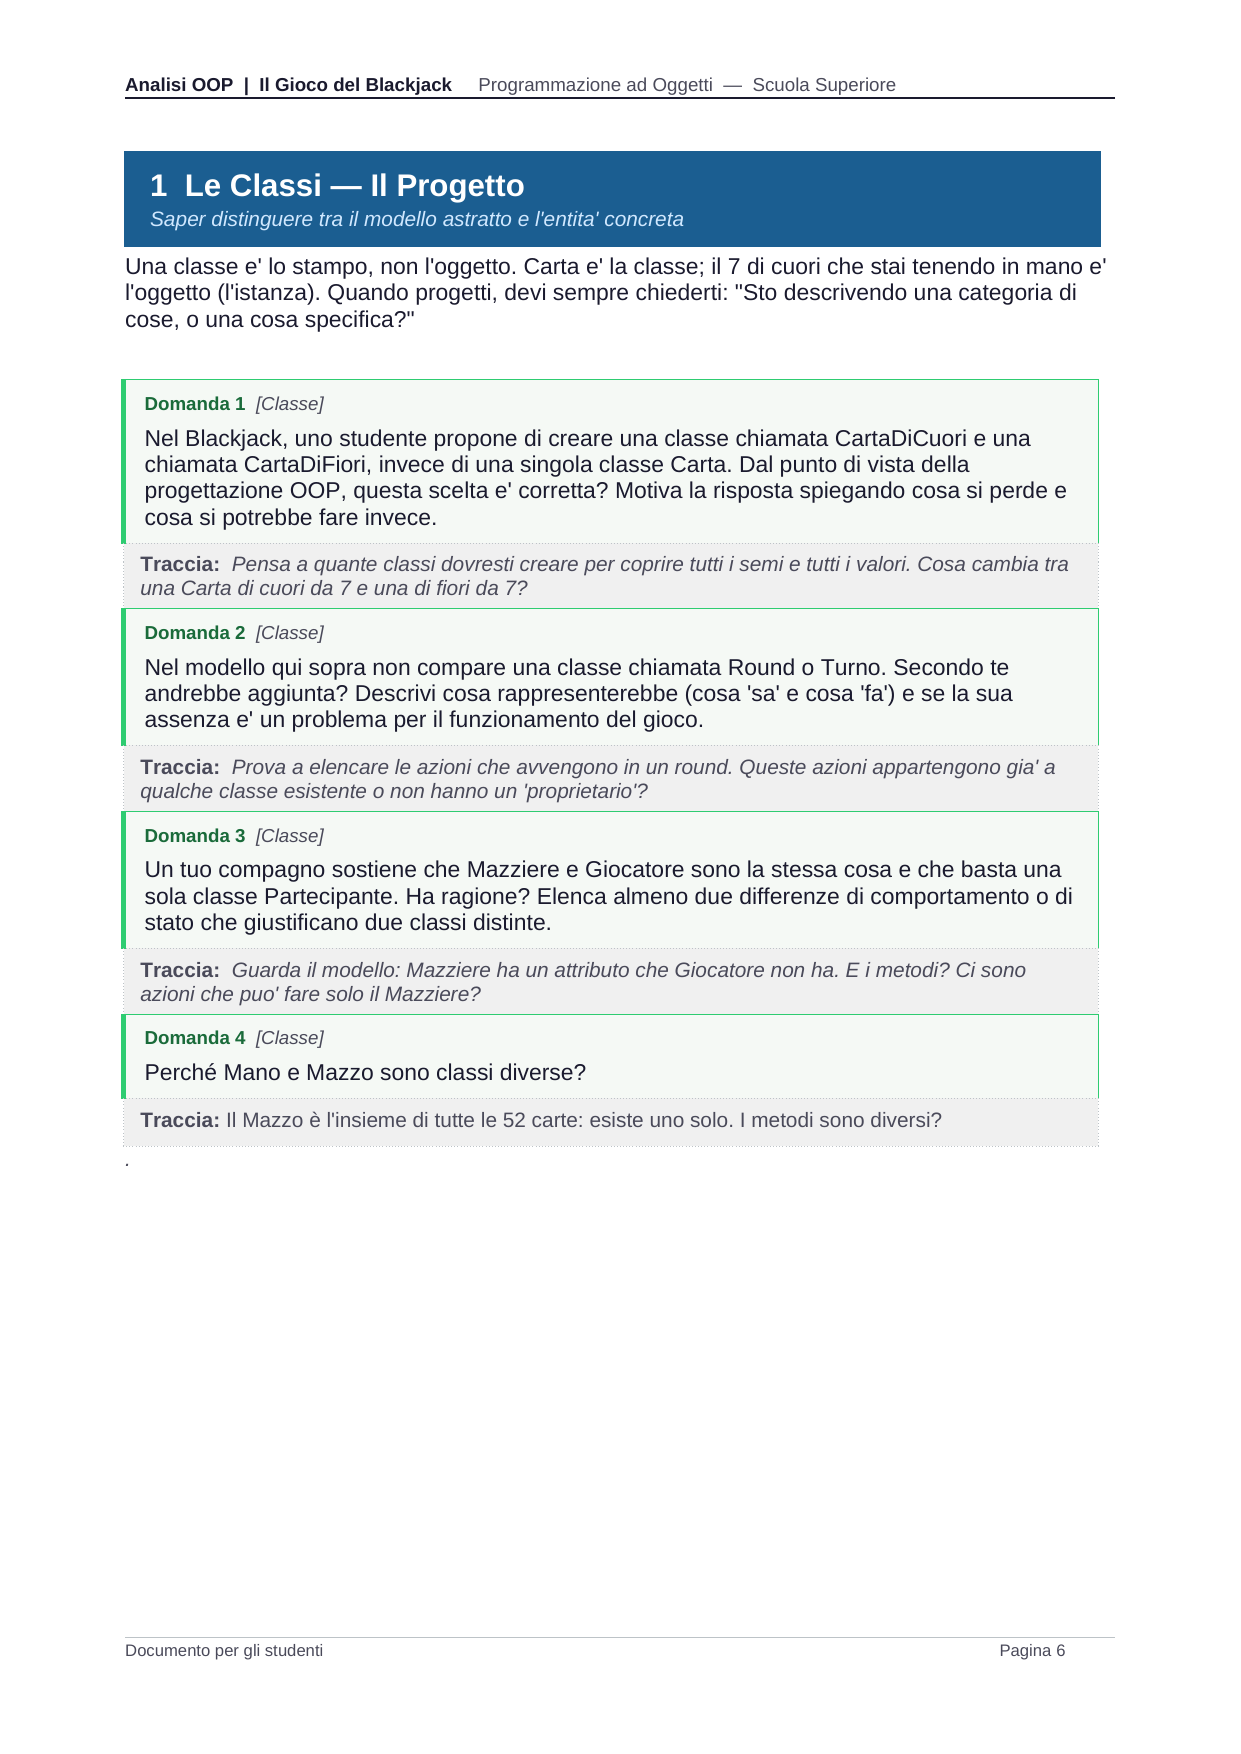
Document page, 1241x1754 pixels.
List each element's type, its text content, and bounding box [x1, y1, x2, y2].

table_header Domanda 1 [Classe] Nel Blackjack, uno studente propone di creare una classe chiamata CartaDiCuori e una chiamata CartaDiFiori, invece di una singola classe Carta. Dal punto di vista della progettazione OOP, questa scelta e' corretta? Motiva la risposta spiegando cosa si perde e cosa si potrebbe fare invece. [126, 380, 1098, 543]
table_header 1 Le Classi — Il Progetto Saper distinguere tra il modello astratto e l'entita' concreta [126, 153, 1099, 246]
table_cell Domanda 3 [Classe] Un tuo compagno sostiene che Mazziere e Giocatore sono la stessa cosa e che basta una sola classe Partecipante. Ha ragione? Elenca almeno due differenze di comportamento o di stato che giustificano due classi distinte. [126, 812, 1098, 948]
text Una classe e' lo stampo, non l'oggetto. Carta e' la classe; il 7 di cuori che stai tenendo in mano e' l'oggetto (l'istanza). Quando progetti, devi sempre chiederti: "Sto descrivendo una categoria di cose, o una cosa specifica?" [125, 253, 1115, 332]
table_cell Traccia: Prova a elencare le azioni che avvengono in un round. Queste azioni appartengono gia' a qualche classe esistente o non hanno un 'proprietario'? [124, 745, 1098, 811]
table_cell Domanda 4 [Classe] Perché Mano e Mazzo sono classi diverse? [126, 1015, 1098, 1098]
table_cell Domanda 2 [Classe] Nel modello qui sopra non compare una classe chiamata Round o Turno. Secondo te andrebbe aggiunta? Descrivi cosa rappresenterebbe (cosa 'sa' e cosa 'fa') e se la sua assenza e' un problema per il funzionamento del gioco. [126, 609, 1098, 745]
table_cell Traccia: Il Mazzo è l'insieme di tutte le 52 carte: esiste uno solo. I metodi sono diversi? [124, 1098, 1098, 1146]
table_cell Traccia: Pensa a quante classi dovresti creare per coprire tutti i semi e tutti i valori. Cosa cambia tra una Carta di cuori da 7 e una di fiori da 7? [124, 543, 1098, 608]
table_cell Traccia: Guarda il modello: Mazziere ha un attributo che Giocatore non ha. E i metodi? Ci sono azioni che puo' fare solo il Mazziere? [124, 948, 1098, 1014]
text . [125, 1147, 1115, 1171]
